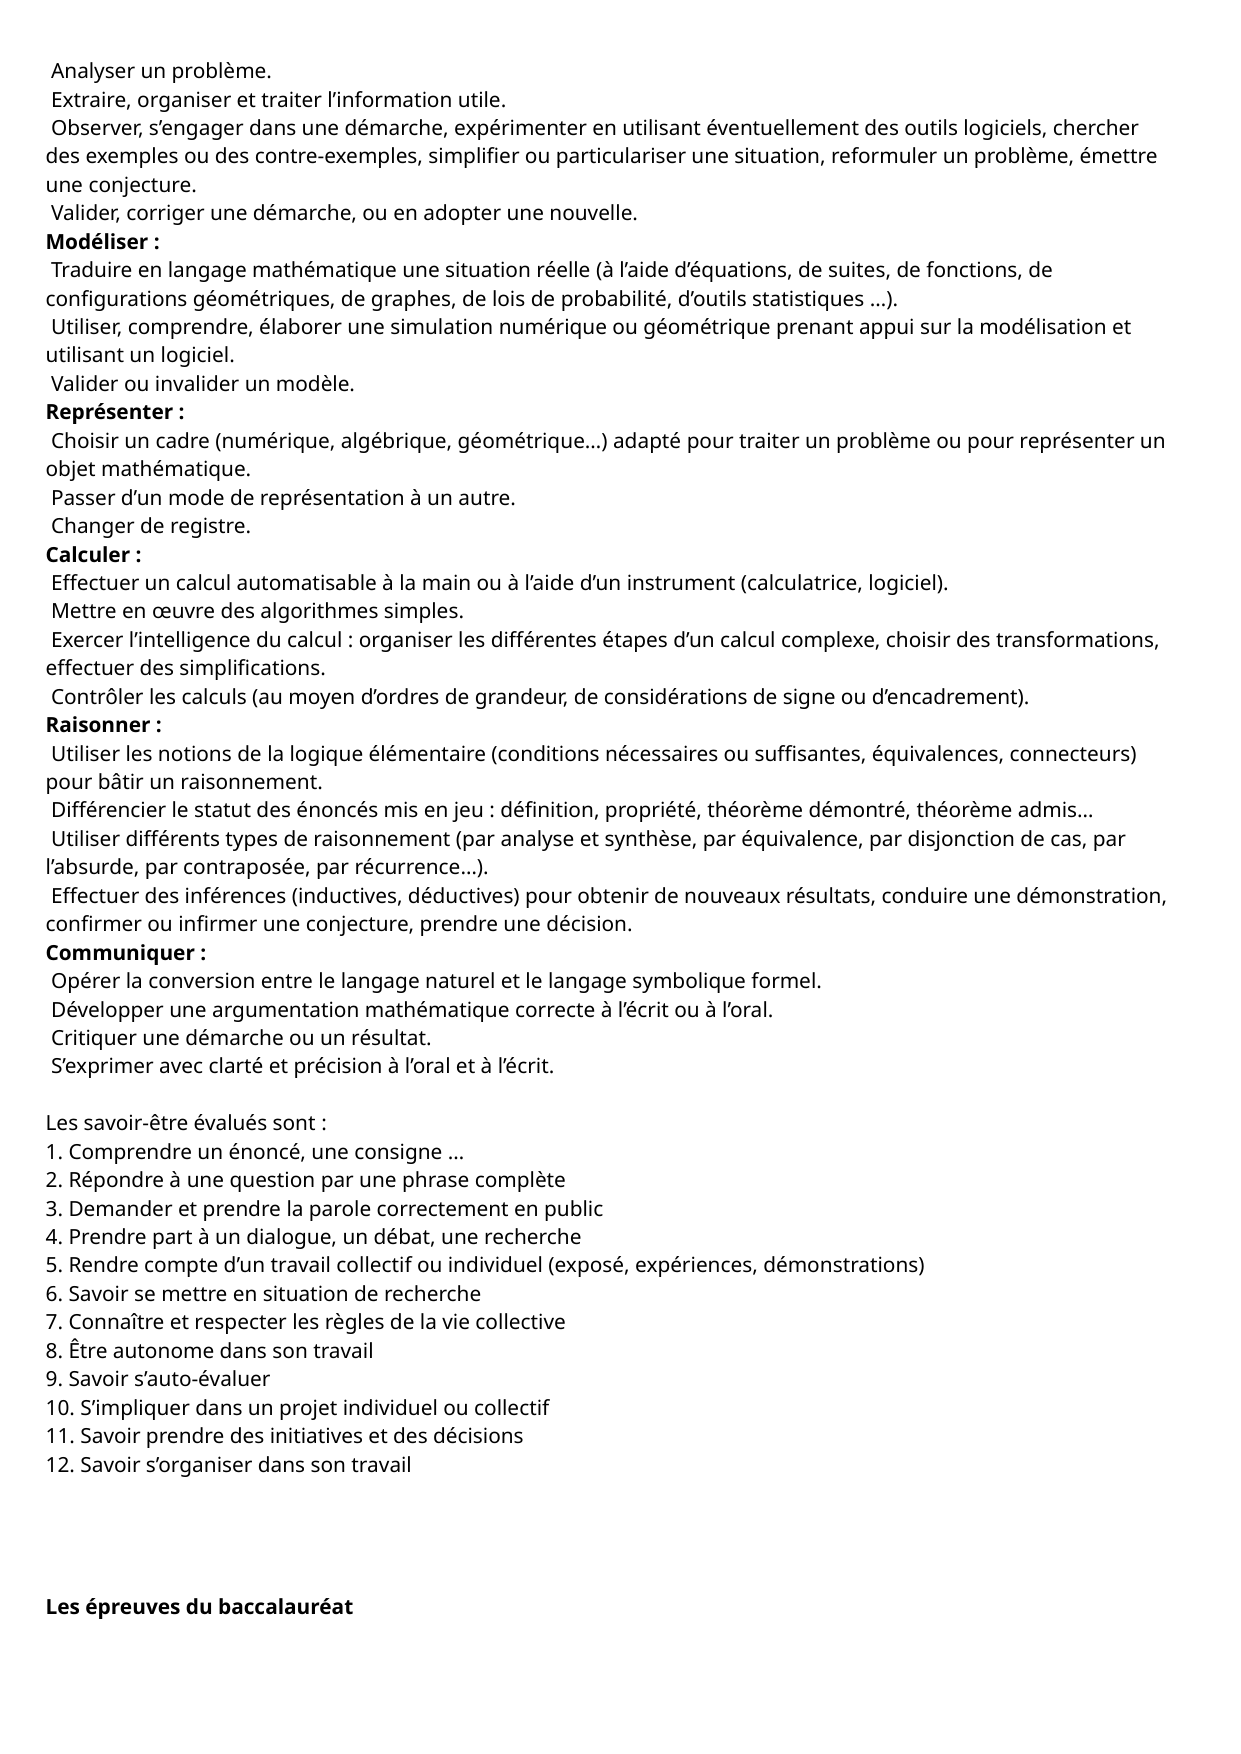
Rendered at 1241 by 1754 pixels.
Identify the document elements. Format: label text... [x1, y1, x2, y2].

text Valider ou invalider un modèle. [45, 369, 1180, 397]
text Critiquer une démarche ou un résultat. [45, 1023, 1180, 1052]
text Différencier le statut des énoncés mis en jeu : définition, propriété, théorème démontré, théorème admis… [45, 796, 1180, 824]
text 2. Répondre à une question par une phrase complète [45, 1165, 1180, 1194]
text Exercer l’intelligence du calcul : organiser les différentes étapes d’un calcul complexe, choisir des transformations, effectuer des simplifications. [45, 625, 1180, 682]
text Utiliser les notions de la logique élémentaire (conditions nécessaires ou suffisantes, équivalences, connecteurs) pour bâtir un raisonnement. [45, 739, 1180, 796]
text 10. S’impliquer dans un projet individuel ou collectif [45, 1393, 1180, 1421]
text Changer de registre. [45, 511, 1180, 540]
text Raisonner : [45, 710, 1180, 739]
text Choisir un cadre (numérique, algébrique, géométrique…) adapté pour traiter un problème ou pour représenter un objet mathématique. [45, 426, 1180, 483]
text 8. Être autonome dans son travail [45, 1336, 1180, 1364]
text S’exprimer avec clarté et précision à l’oral et à l’écrit. [45, 1052, 1180, 1080]
text 7. Connaître et respecter les règles de la vie collective [45, 1307, 1180, 1336]
text Observer, s’engager dans une démarche, expérimenter en utilisant éventuellement des outils logiciels, chercher des exemples ou des contre-exemples, simplifier ou particulariser une situation, reformuler un problème, émettre une conjecture. [45, 113, 1180, 198]
text Utiliser différents types de raisonnement (par analyse et synthèse, par équivalence, par disjonction de cas, par l’absurde, par contraposée, par récurrence…). [45, 824, 1180, 881]
text Représenter : [45, 397, 1180, 426]
text Modéliser : [45, 227, 1180, 255]
text 12. Savoir s’organiser dans son travail [45, 1450, 1180, 1478]
text 1. Comprendre un énoncé, une consigne … [45, 1137, 1180, 1165]
text Utiliser, comprendre, élaborer une simulation numérique ou géométrique prenant appui sur la modélisation et utilisant un logiciel. [45, 312, 1180, 369]
text 11. Savoir prendre des initiatives et des décisions [45, 1421, 1180, 1450]
text Analyser un problème. [45, 56, 1180, 85]
text Extraire, organiser et traiter l’information utile. [45, 85, 1180, 113]
text Valider, corriger une démarche, ou en adopter une nouvelle. [45, 198, 1180, 227]
text Traduire en langage mathématique une situation réelle (à l’aide d’équations, de suites, de fonctions, de configurations géométriques, de graphes, de lois de probabilité, d’outils statistiques …). [45, 255, 1180, 312]
text 4. Prendre part à un dialogue, un débat, une recherche [45, 1222, 1180, 1251]
text Les savoir-être évalués sont : [45, 1108, 1180, 1137]
text Calculer : [45, 540, 1180, 568]
text Développer une argumentation mathématique correcte à l’écrit ou à l’oral. [45, 995, 1180, 1023]
text Les épreuves du baccalauréat [45, 1592, 1180, 1620]
text Effectuer un calcul automatisable à la main ou à l’aide d’un instrument (calculatrice, logiciel). [45, 568, 1180, 597]
text 6. Savoir se mettre en situation de recherche [45, 1279, 1180, 1307]
text 5. Rendre compte d’un travail collectif ou individuel (exposé, expériences, démonstrations) [45, 1251, 1180, 1279]
text Passer d’un mode de représentation à un autre. [45, 483, 1180, 511]
text 9. Savoir s’auto-évaluer [45, 1364, 1180, 1393]
text Opérer la conversion entre le langage naturel et le langage symbolique formel. [45, 966, 1180, 995]
text Communiquer : [45, 938, 1180, 966]
text Contrôler les calculs (au moyen d’ordres de grandeur, de considérations de signe ou d’encadrement). [45, 682, 1180, 710]
text 3. Demander et prendre la parole correctement en public [45, 1194, 1180, 1222]
text Effectuer des inférences (inductives, déductives) pour obtenir de nouveaux résultats, conduire une démonstration, confirmer ou infirmer une conjecture, prendre une décision. [45, 881, 1180, 938]
text Mettre en œuvre des algorithmes simples. [45, 597, 1180, 625]
